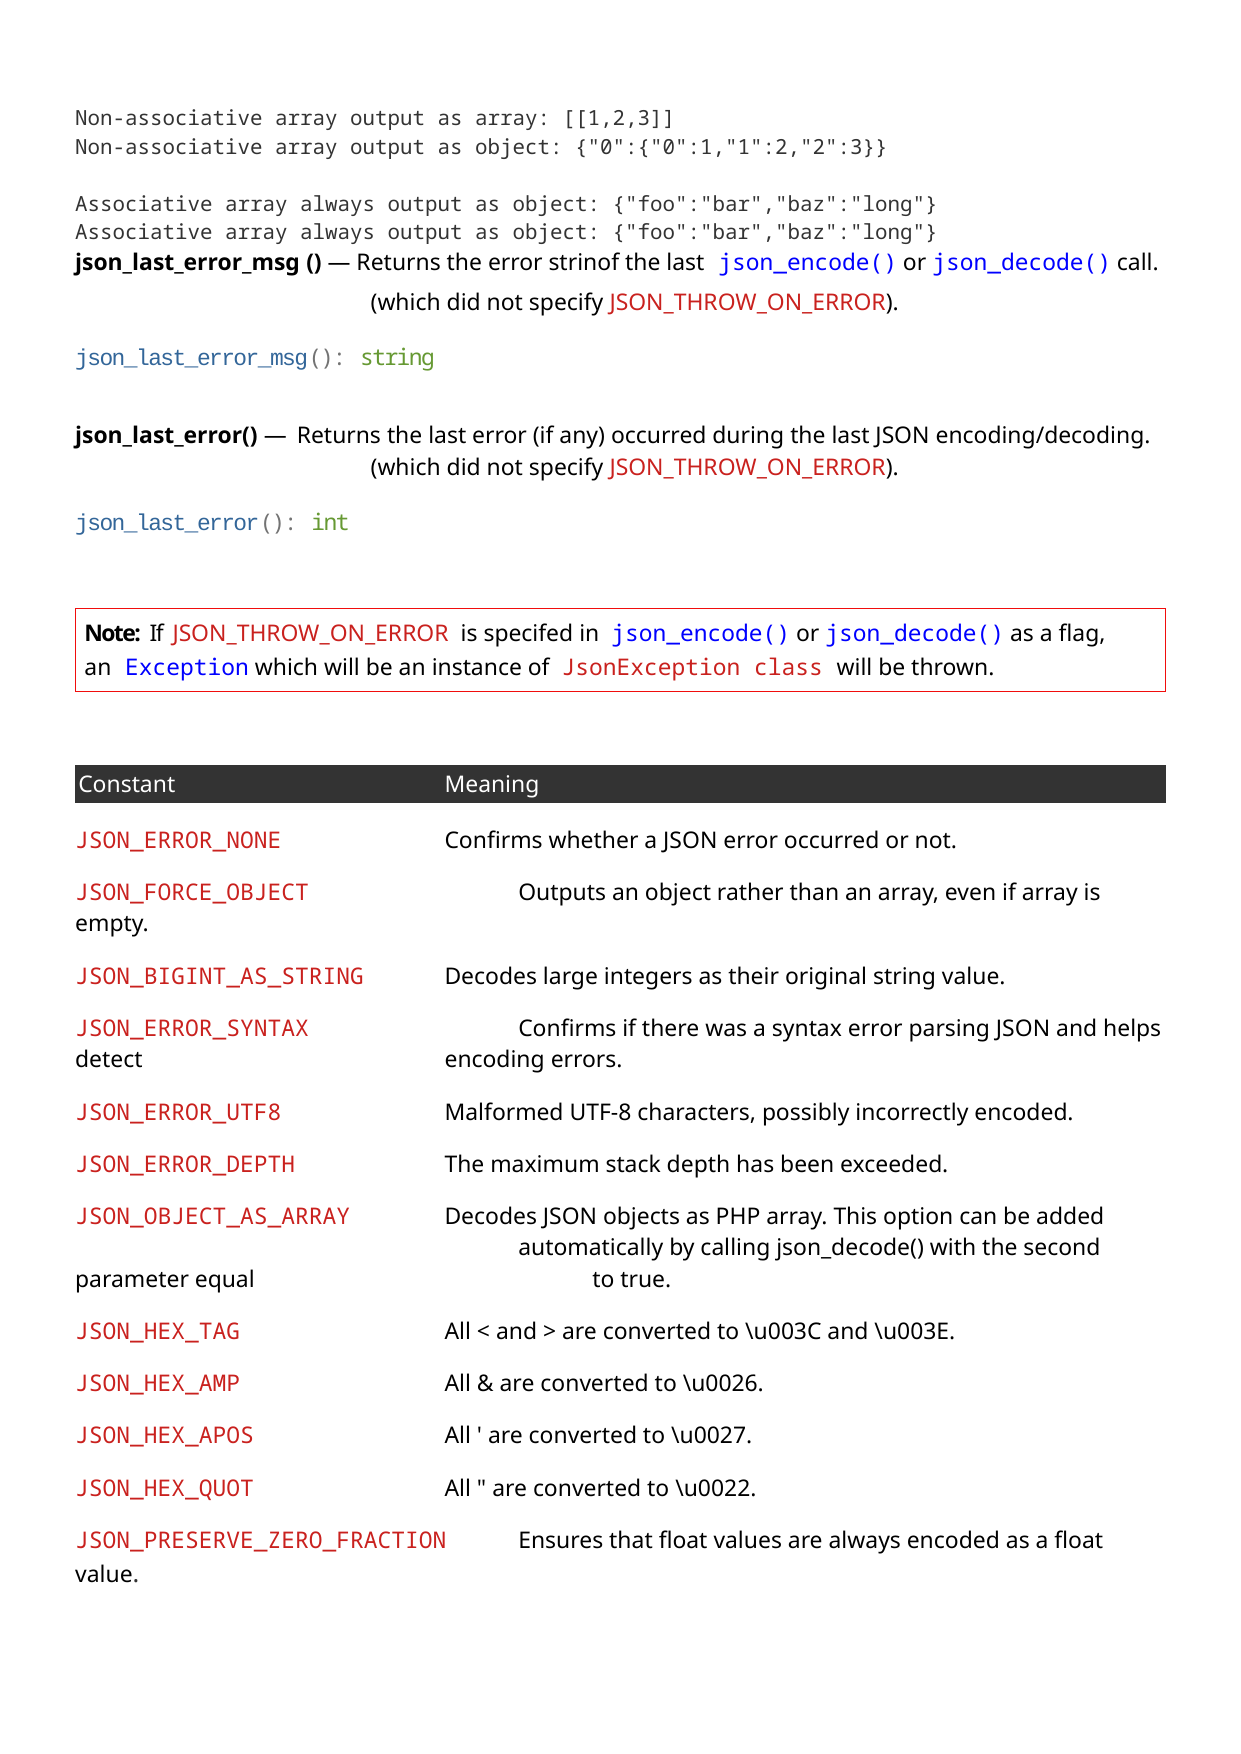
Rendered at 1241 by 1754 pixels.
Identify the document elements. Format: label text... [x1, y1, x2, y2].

text Non-associative array output as object: {"0":{"0":1,"1":2,"2":3}} [75, 132, 1166, 160]
text Note: If JSON_THROW_ON_ERROR is specifed in json_encode() or json_decode() as a flag, [76, 609, 1165, 642]
text Non-associative array output as array: [[1,2,3]] [75, 103, 1166, 132]
text Associative array always output as object: {"foo":"bar","baz":"long"} [75, 217, 1166, 246]
subtitle JSON_ERROR_UTF8 Malformed UTF-8 characters, possibly incorrectly encoded. [75, 1095, 1166, 1127]
text json_last_error() — Returns the last error (if any) occurred during the last JSON encoding/decoding. [75, 419, 1166, 451]
text json_last_error_msg () — Returns the error strinof the last json_encode() or json_decode() call. [75, 246, 1166, 277]
subtitle JSON_PRESERVE_ZERO_FRACTION Ensures that float values are always encoded as a float value. [75, 1524, 1166, 1589]
text Constant Meaning [75, 765, 1166, 803]
text json_last_error(): int [75, 506, 1166, 537]
text (which did not specify JSON_THROW_ON_ERROR). [75, 451, 1166, 482]
subtitle JSON_ERROR_DEPTH The maximum stack depth has been exceeded. [75, 1148, 1166, 1179]
subtitle JSON_OBJECT_AS_ARRAY Decodes JSON objects as PHP array. This option can be added automatically by calling json_decode() with the second parameter equal to true. [75, 1200, 1166, 1294]
text JSON_ERROR_NONE Confirms whether a JSON error occurred or not. [75, 824, 1166, 855]
text (which did not specify JSON_THROW_ON_ERROR). [75, 286, 1166, 317]
subtitle JSON_HEX_TAG All < and > are converted to \u003C and \u003E. [75, 1315, 1166, 1346]
text Associative array always output as object: {"foo":"bar","baz":"long"} [75, 189, 1166, 217]
text JSON_BIGINT_AS_STRING Decodes large integers as their original string value. [75, 959, 1166, 991]
text JSON_ERROR_SYNTAX Confirms if there was a syntax error parsing JSON and helps detect encoding errors. [75, 1012, 1166, 1074]
subtitle JSON_HEX_APOS All ' are converted to \u0027. [75, 1419, 1166, 1451]
subtitle JSON_HEX_AMP All & are converted to \u0026. [75, 1367, 1166, 1398]
subtitle JSON_HEX_QUOT All " are converted to \u0022. [75, 1472, 1166, 1503]
text an Exception which will be an instance of JsonException class will be thrown. [76, 642, 1165, 691]
text json_last_error_msg(): string [75, 341, 1166, 372]
text JSON_FORCE_OBJECT Outputs an object rather than an array, even if array is empty. [75, 876, 1166, 938]
